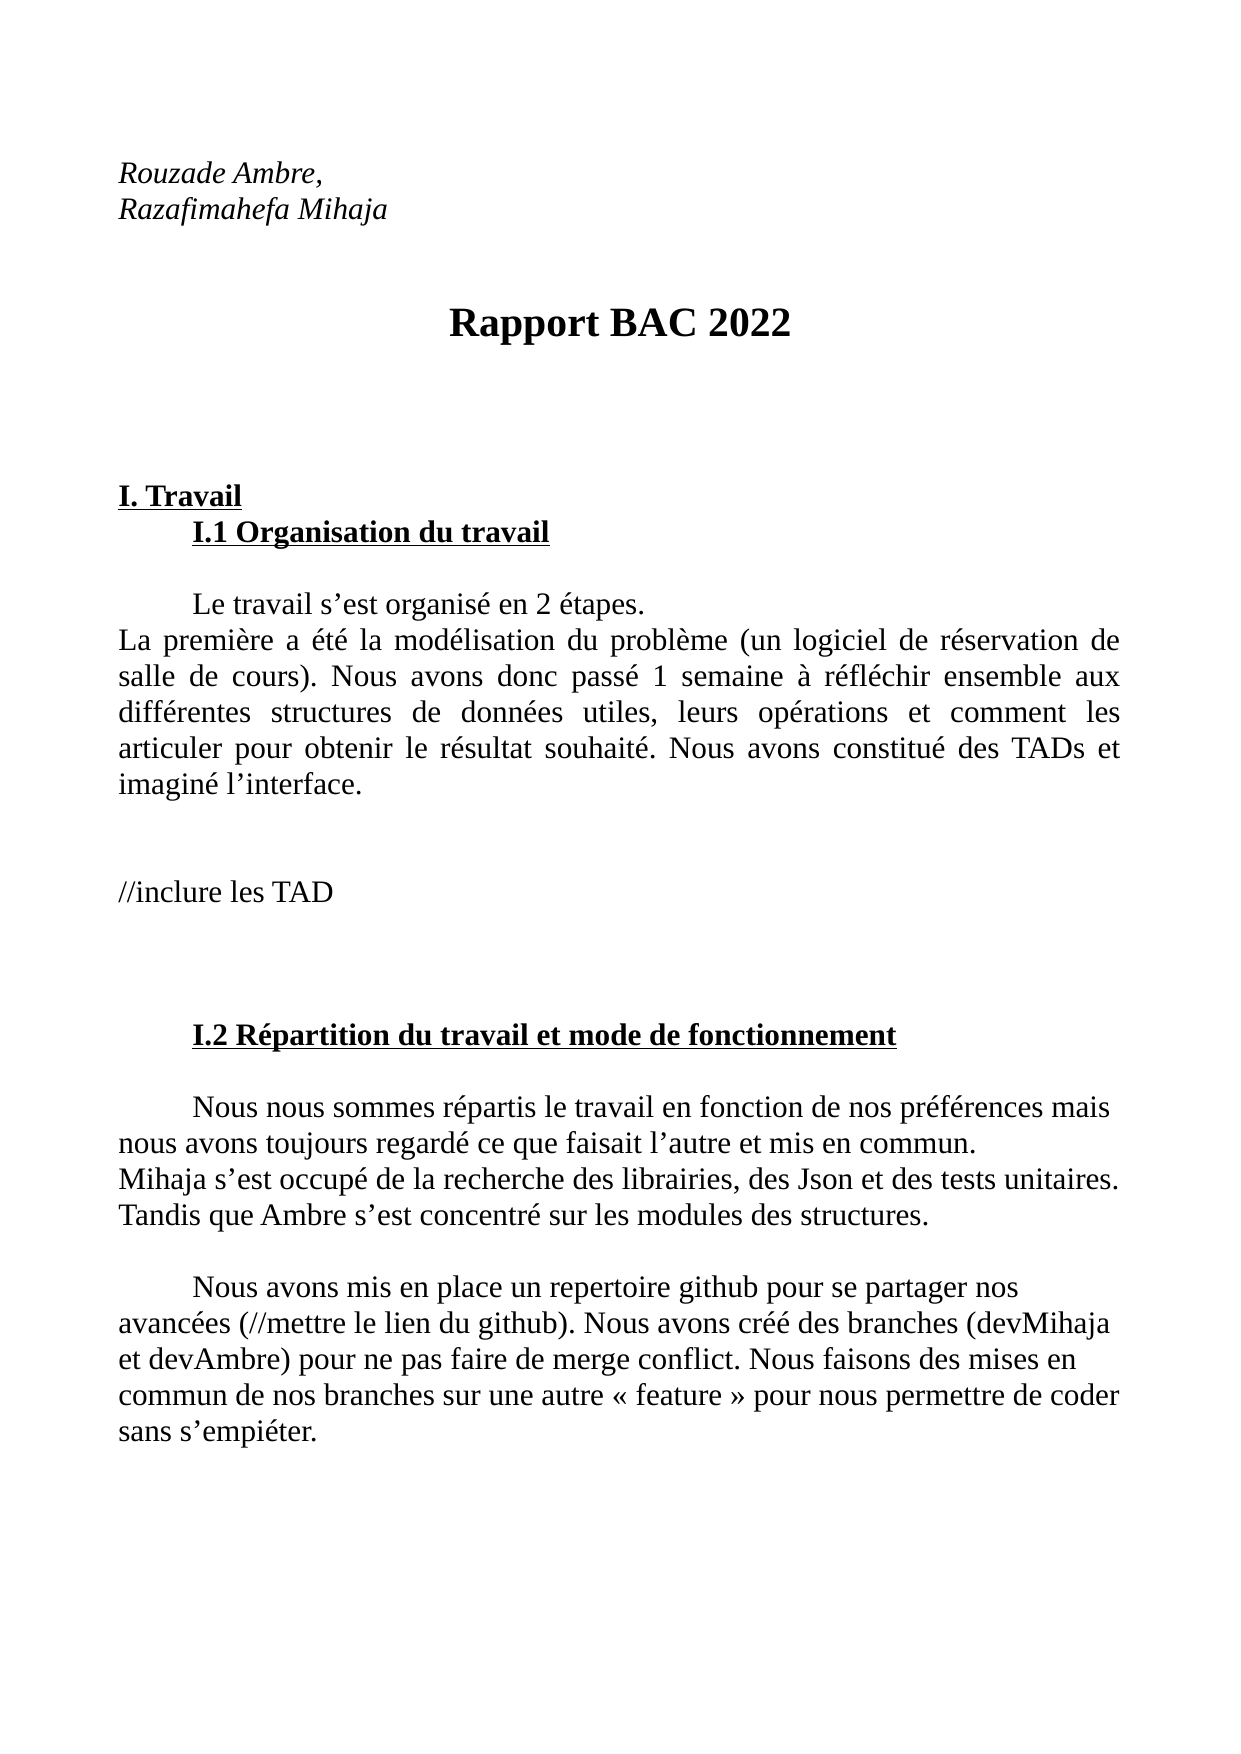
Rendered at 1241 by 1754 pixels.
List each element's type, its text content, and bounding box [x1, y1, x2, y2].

text Le travail s’est organisé en 2 étapes. [118, 585, 1122, 621]
text I.2 Répartition du travail et mode de fonctionnement [118, 1017, 1122, 1052]
text Mihaja s’est occupé de la recherche des librairies, des Json et des tests unitaires. Tandis que Ambre s’est concentré sur les modules des structures. [118, 1160, 1122, 1232]
text I.1 Organisation du travail [118, 513, 1122, 549]
text //inclure les TAD [118, 873, 1122, 909]
text Rapport BAC 2022 [118, 298, 1122, 346]
text Razafimahefa Mihaja [118, 190, 1122, 226]
text Nous nous sommes répartis le travail en fonction de nos préférences mais nous avons toujours regardé ce que faisait l’autre et mis en commun. [118, 1088, 1122, 1160]
text Rouzade Ambre, [118, 154, 1122, 190]
text La première a été la modélisation du problème (un logiciel de réservation de salle de cours). Nous avons donc passé 1 semaine à réfléchir ensemble aux différentes structures de données utiles, leurs opérations et comment les articuler pour obtenir le résultat souhaité. Nous avons constitué des TADs et imaginé l’interface. [118, 621, 1122, 801]
text Nous avons mis en place un repertoire github pour se partager nos avancées (//mettre le lien du github). Nous avons créé des branches (devMihaja et devAmbre) pour ne pas faire de merge conflict. Nous faisons des mises en commun de nos branches sur une autre « feature » pour nous permettre de coder sans s’empiéter. [118, 1268, 1122, 1448]
text I. Travail [118, 477, 1122, 513]
